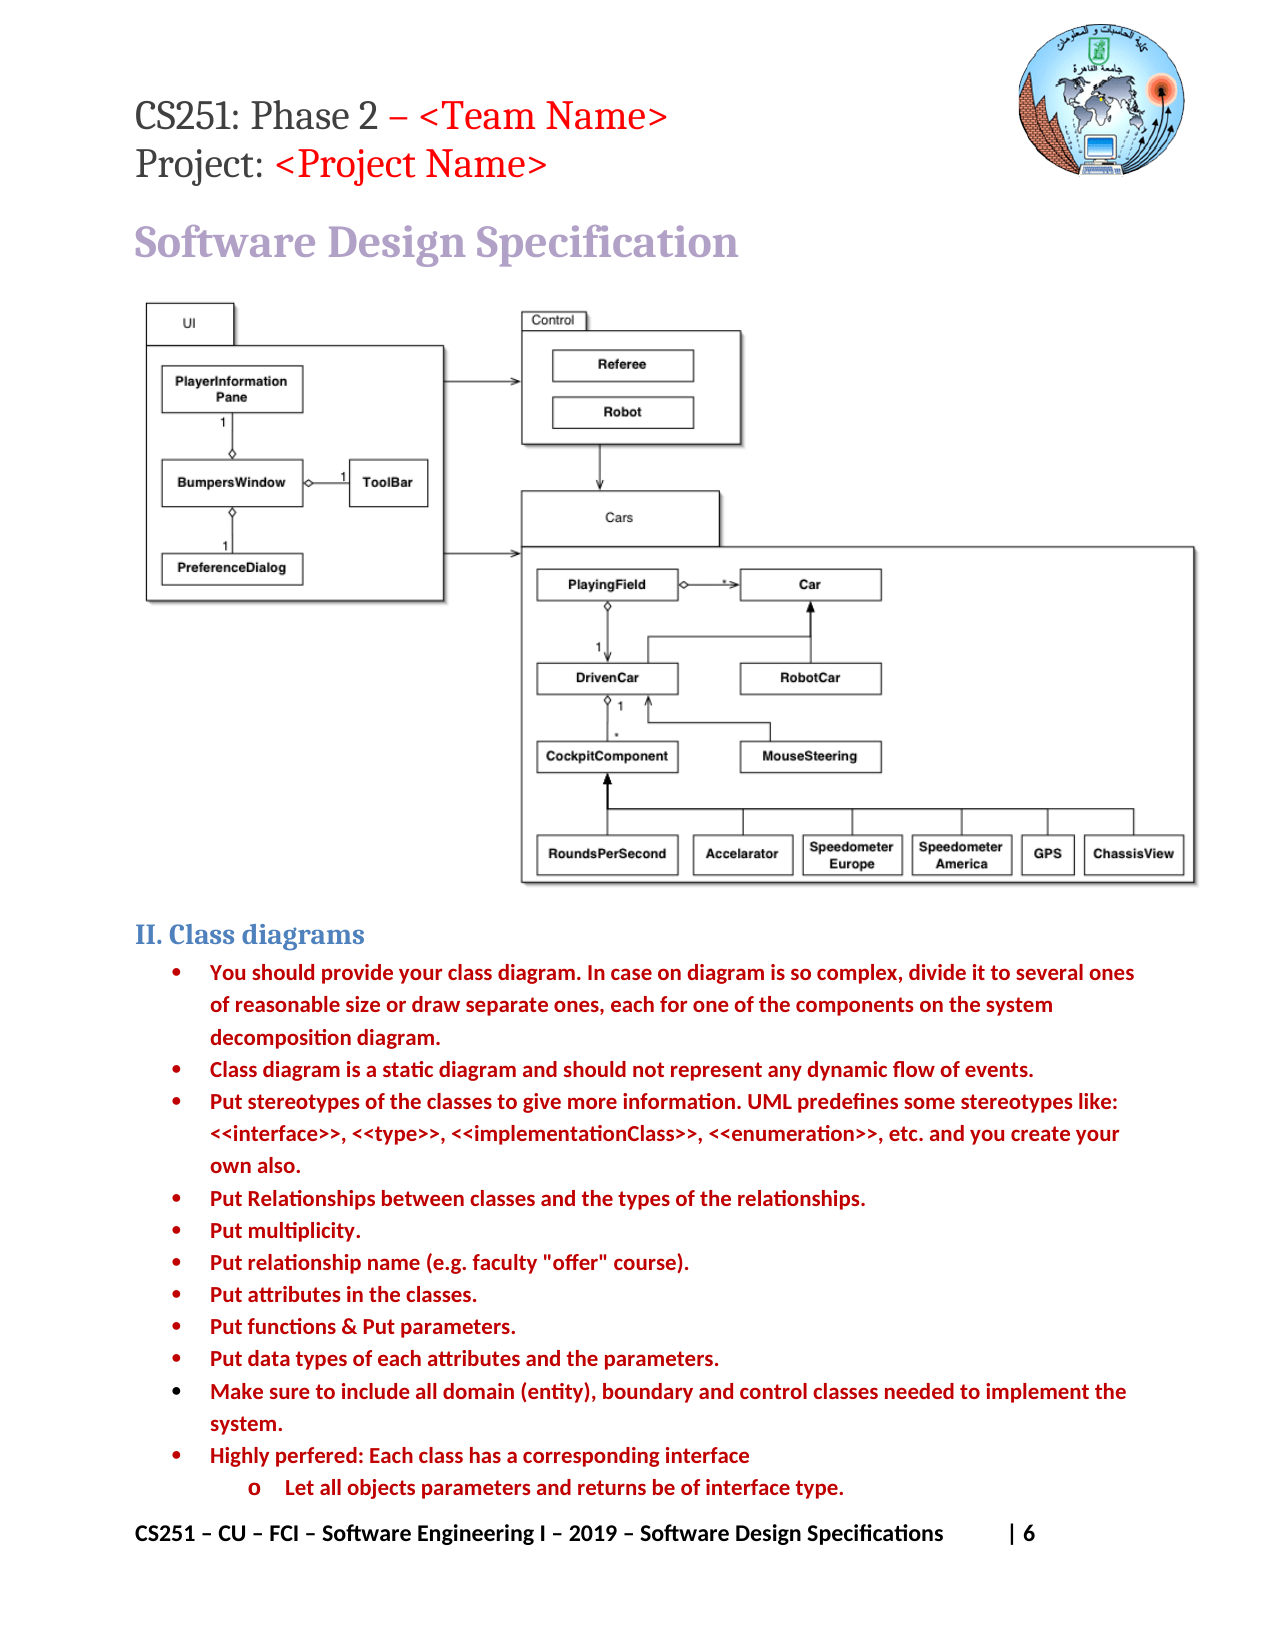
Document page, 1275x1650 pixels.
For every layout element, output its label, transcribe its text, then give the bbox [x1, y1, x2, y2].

list Put Relationships between classes and the types of the relationships. [172, 1184, 1140, 1212]
list Class diagram is a static diagram and should not represent any dynamic flow of events. [172, 1055, 1140, 1083]
list Put attributes in the classes. [172, 1280, 1140, 1308]
list Put multiplicity. [172, 1216, 1140, 1244]
subtitle II. Class diagrams [135, 918, 1140, 952]
list Put stereotypes of the classes to give more information. UML predefines some stereotypes like: <<interface>>, <<type>>, <<implementationClass>>, <<enumeration>>, etc. and you create your own also. [172, 1087, 1140, 1179]
list Put data types of each attributes and the parameters. [172, 1344, 1140, 1373]
list You should provide your class diagram. In case on diagram is so complex, divide it to several ones of reasonable size or draw separate ones, each for one of the components on the system decomposition diagram. [172, 958, 1140, 1051]
picture [1018, 24, 1186, 180]
list Make sure to include all domain (entity), boundary and control classes needed to implement the system. [172, 1377, 1140, 1437]
list Let all objects parameters and returns be of interface type. [247, 1473, 1140, 1502]
list Put functions & Put parameters. [172, 1312, 1140, 1340]
list Put relationship name (e.g. faculty "offer" course). [172, 1248, 1140, 1276]
list Highly perfered: Each class has a corresponding interface [172, 1441, 1140, 1469]
picture [138, 295, 1201, 890]
